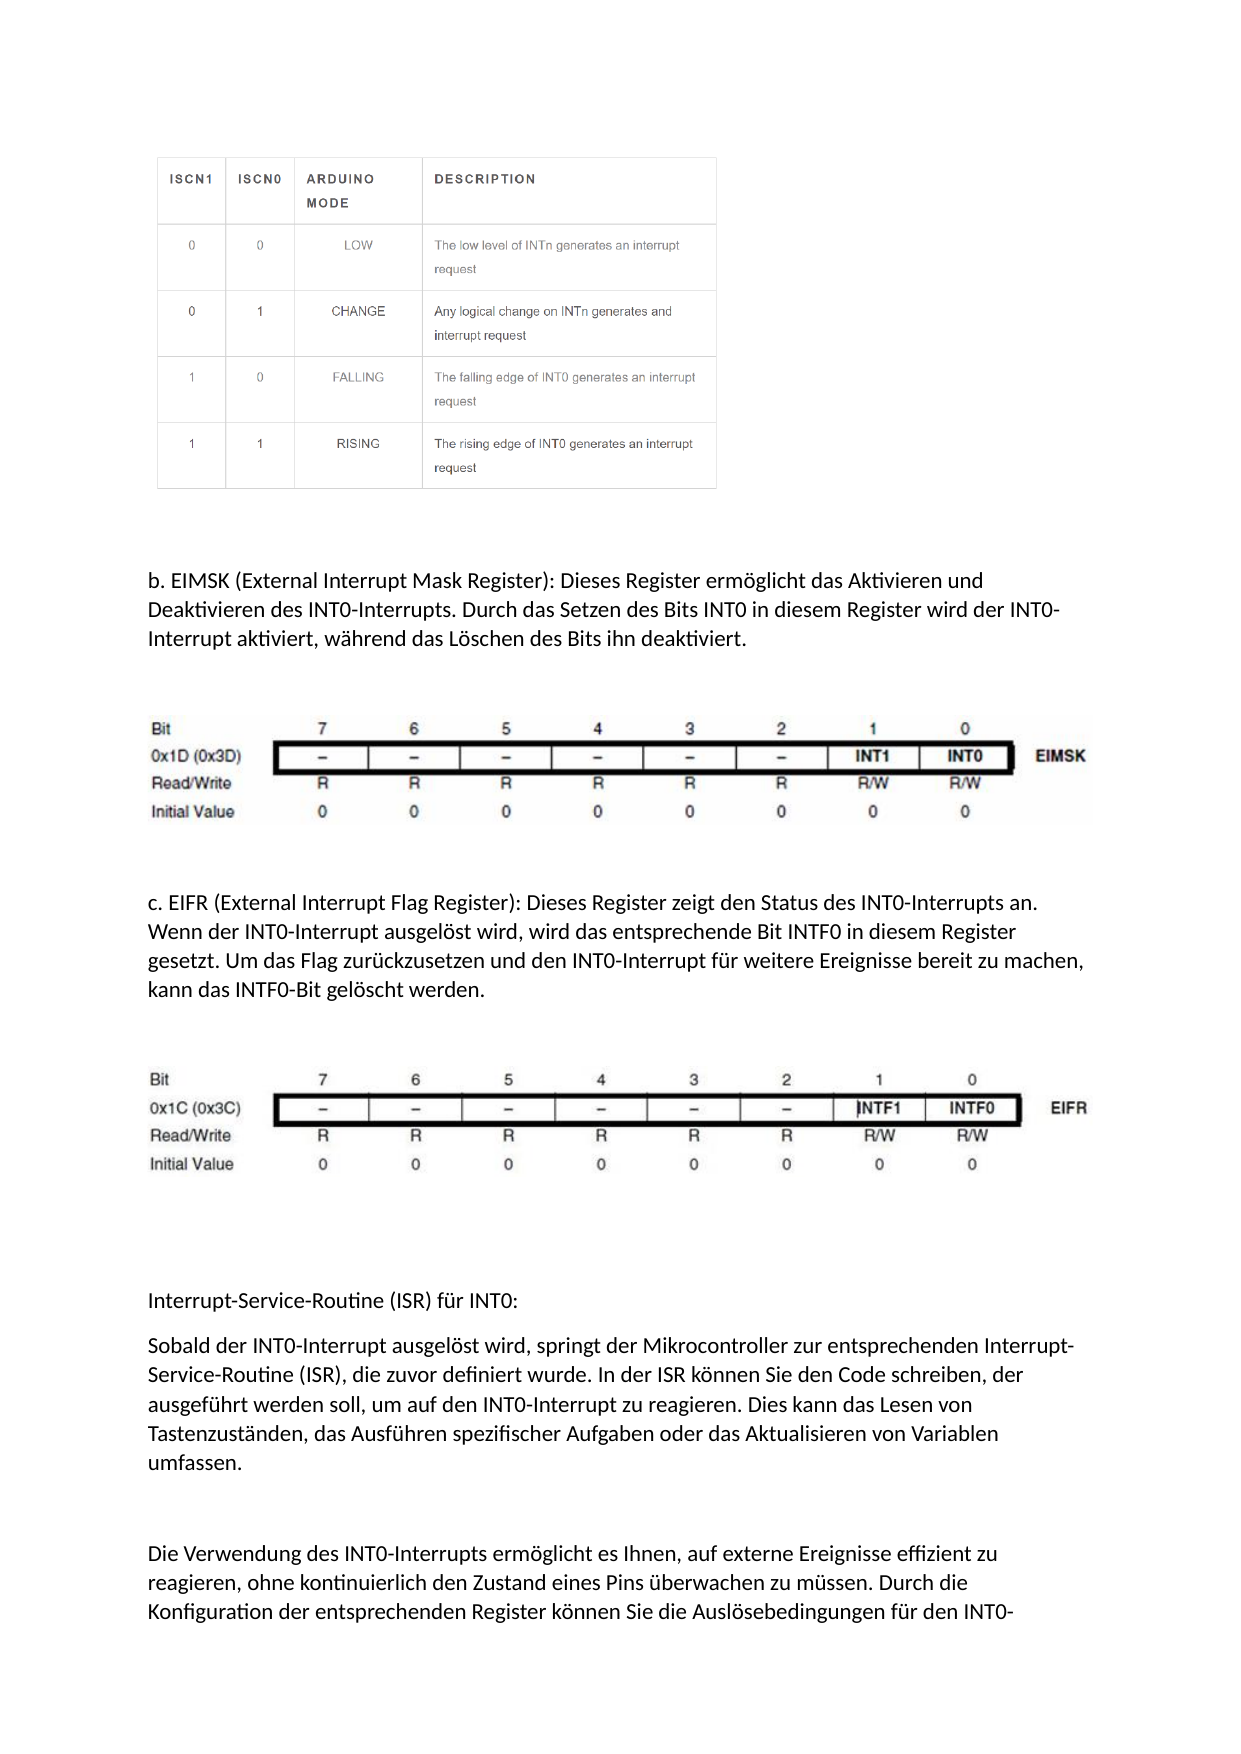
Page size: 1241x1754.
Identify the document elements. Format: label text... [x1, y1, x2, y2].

text c. EIFR (External Interrupt Flag Register): Dieses Register zeigt den Status des INT0-Interrupts an. Wenn der INT0-Interrupt ausgelöst wird, wird das entsprechende Bit INTF0 in diesem Register gesetzt. Um das Flag zurückzusetzen und den INT0-Interrupt für weitere Ereignisse bereit zu machen, kann das INTF0-Bit gelöscht werden. [148, 888, 1093, 1003]
text Interrupt-Service-Routine (ISR) für INT0: [148, 1286, 1093, 1314]
text Sobald der INT0-Interrupt ausgelöst wird, springt der Mikrocontroller zur entsprechenden Interrupt-Service-Routine (ISR), die zuvor definiert wurde. In der ISR können Sie den Code schreiben, der ausgeführt werden soll, um auf den INT0-Interrupt zu reagieren. Dies kann das Lesen von Tastenzuständen, das Ausführen spezifischer Aufgaben oder das Aktualisieren von Variablen umfassen. [148, 1332, 1093, 1476]
text Die Verwendung des INT0-Interrupts ermöglicht es Ihnen, auf externe Ereignisse effizient zu reagieren, ohne kontinuierlich den Zustand eines Pins überwachen zu müssen. Durch die Konfiguration der entsprechenden Register können Sie die Auslösebedingungen für den INT0- [148, 1539, 1093, 1625]
text b. EIMSK (External Interrupt Mask Register): Dieses Register ermöglicht das Aktivieren und Deaktivieren des INT0-Interrupts. Durch das Setzen des Bits INT0 in diesem Register wird der INT0-Interrupt aktiviert, während das Löschen des Bits ihn deaktiviert. [148, 566, 1093, 652]
